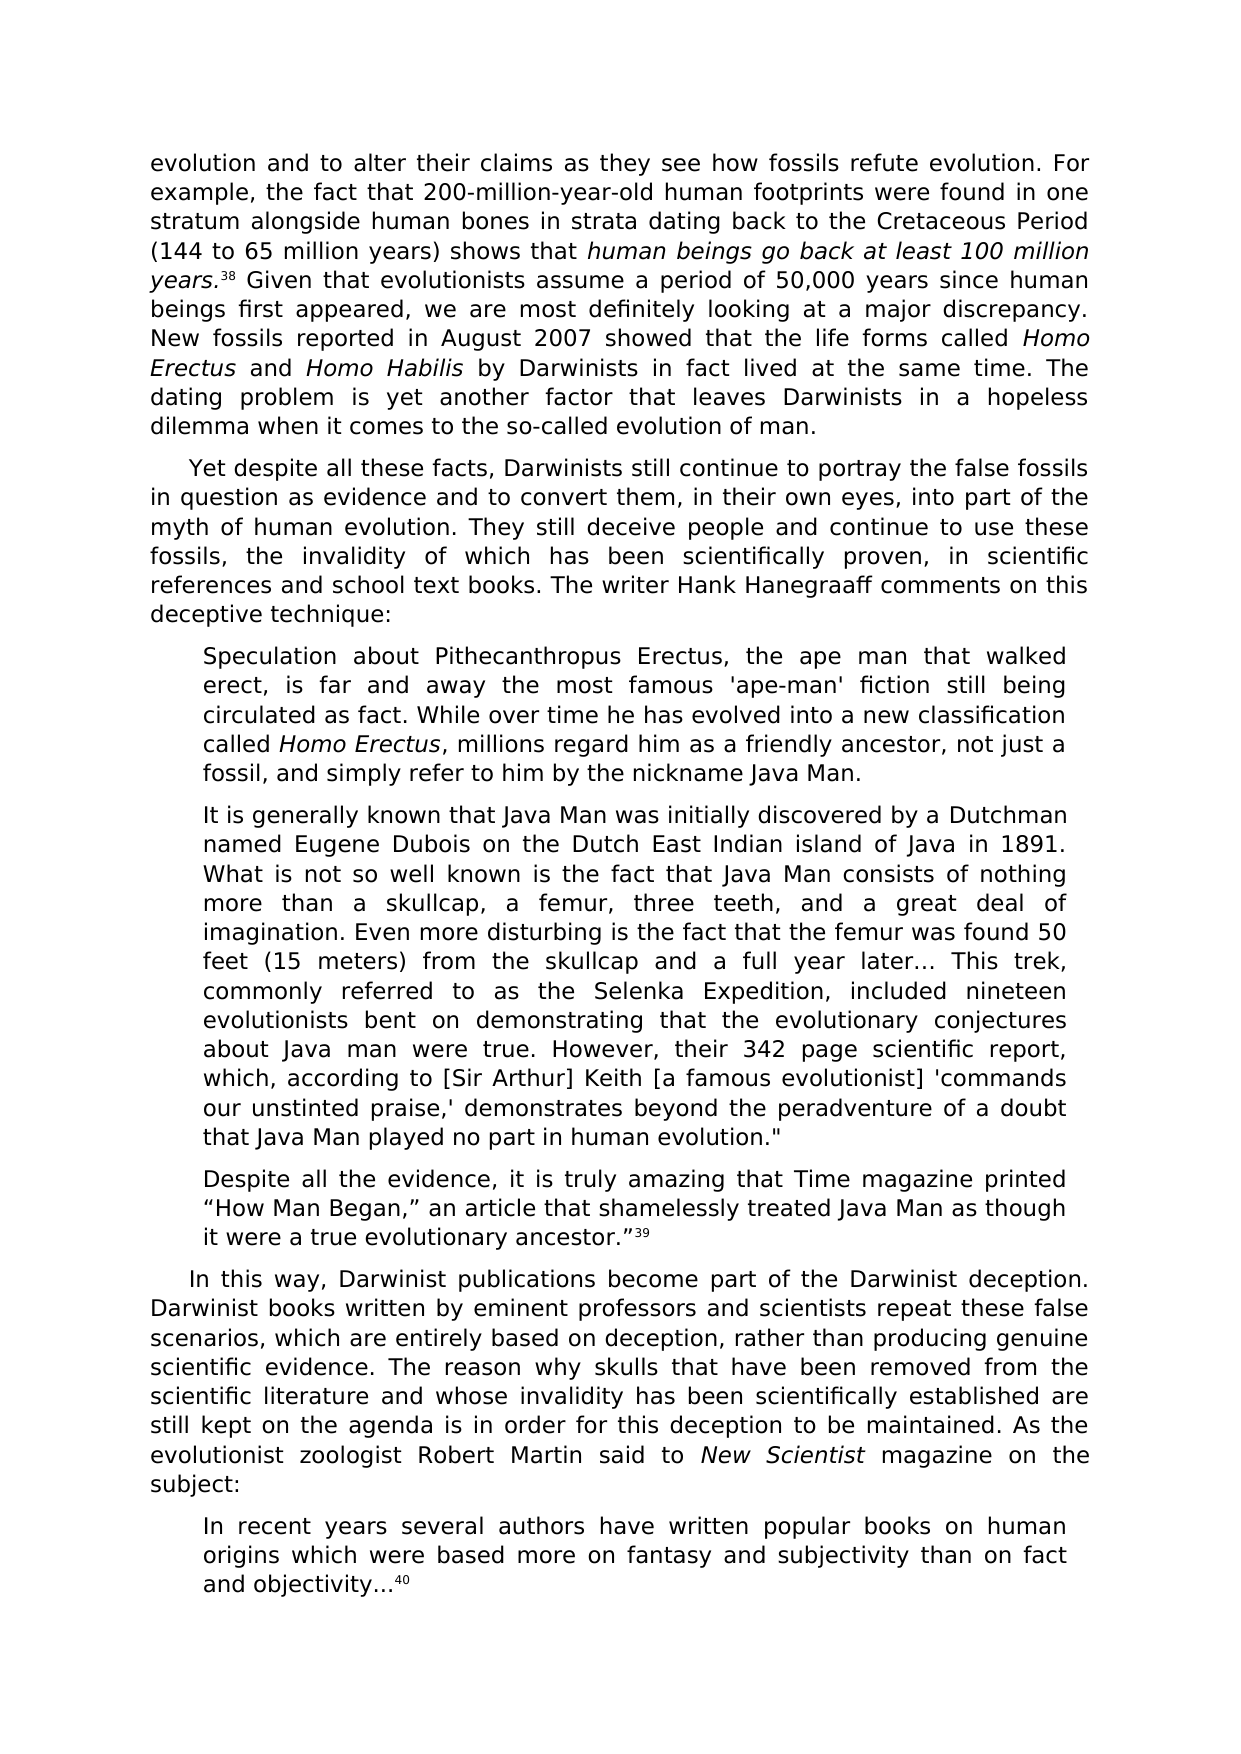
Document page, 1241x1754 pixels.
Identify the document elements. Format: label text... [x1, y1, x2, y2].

text Speculation about Pithecanthropus Erectus, the ape man that walked erect, is far and away the most famous 'ape-man' fiction still being circulated as fact. While over time he has evolved into a new classification called Homo Erectus, millions regard him as a friendly ancestor, not just a fossil, and simply refer to him by the nickname Java Man. [203, 643, 1068, 787]
text Despite all the evidence, it is truly amazing that Time magazine printed “How Man Began,” an article that shamelessly treated Java Man as though it were a true evolutionary ancestor.”39 [203, 1166, 1068, 1251]
text It is generally known that Java Man was initially discovered by a Dutchman named Eugene Dubois on the Dutch East Indian island of Java in 1891. What is not so well known is the fact that Java Man consists of nothing more than a skullcap, a femur, three teeth, and a great deal of imagination. Even more disturbing is the fact that the femur was found 50 feet (15 meters) from the skullcap and a full year later… This trek, commonly referred to as the Selenka Expedition, included nineteen evolutionists bent on demonstrating that the evolutionary conjectures about Java man were true. However, their 342 page scientific report, which, according to [Sir Arthur] Keith [a famous evolutionist] 'commands our unstinted praise,' demonstrates beyond the peradventure of a doubt that Java Man played no part in human evolution." [203, 802, 1068, 1151]
text In recent years several authors have written popular books on human origins which were based more on fantasy and subjectivity than on fact and objectivity...40 [203, 1513, 1068, 1598]
text evolution and to alter their claims as they see how fossils refute evolution. For example, the fact that 200-million-year-old human footprints were found in one stratum alongside human bones in strata dating back to the Cretaceous Period (144 to 65 million years) shows that human beings go back at least 100 million years.38 Given that evolutionists assume a period of 50,000 years since human beings first appeared, we are most definitely looking at a major discrepancy. New fossils reported in August 2007 showed that the life forms called Homo Erectus and Homo Habilis by Darwinists in fact lived at the same time. The dating problem is yet another factor that leaves Darwinists in a hopeless dilemma when it comes to the so-called evolution of man. [150, 150, 1090, 440]
text In this way, Darwinist publications become part of the Darwinist deception. Darwinist books written by eminent professors and scientists repeat these false scenarios, which are entirely based on deception, rather than producing genuine scientific evidence. The reason why skulls that have been removed from the scientific literature and whose invalidity has been scientifically established are still kept on the agenda is in order for this deception to be maintained. As the evolutionist zoologist Robert Martin said to New Scientist magazine on the subject: [150, 1266, 1090, 1498]
text Yet despite all these facts, Darwinists still continue to portray the false fossils in question as evidence and to convert them, in their own eyes, into part of the myth of human evolution. They still deceive people and continue to use these fossils, the invalidity of which has been scientifically proven, in scientific references and school text books. The writer Hank Hanegraaff comments on this deceptive technique: [150, 455, 1090, 628]
